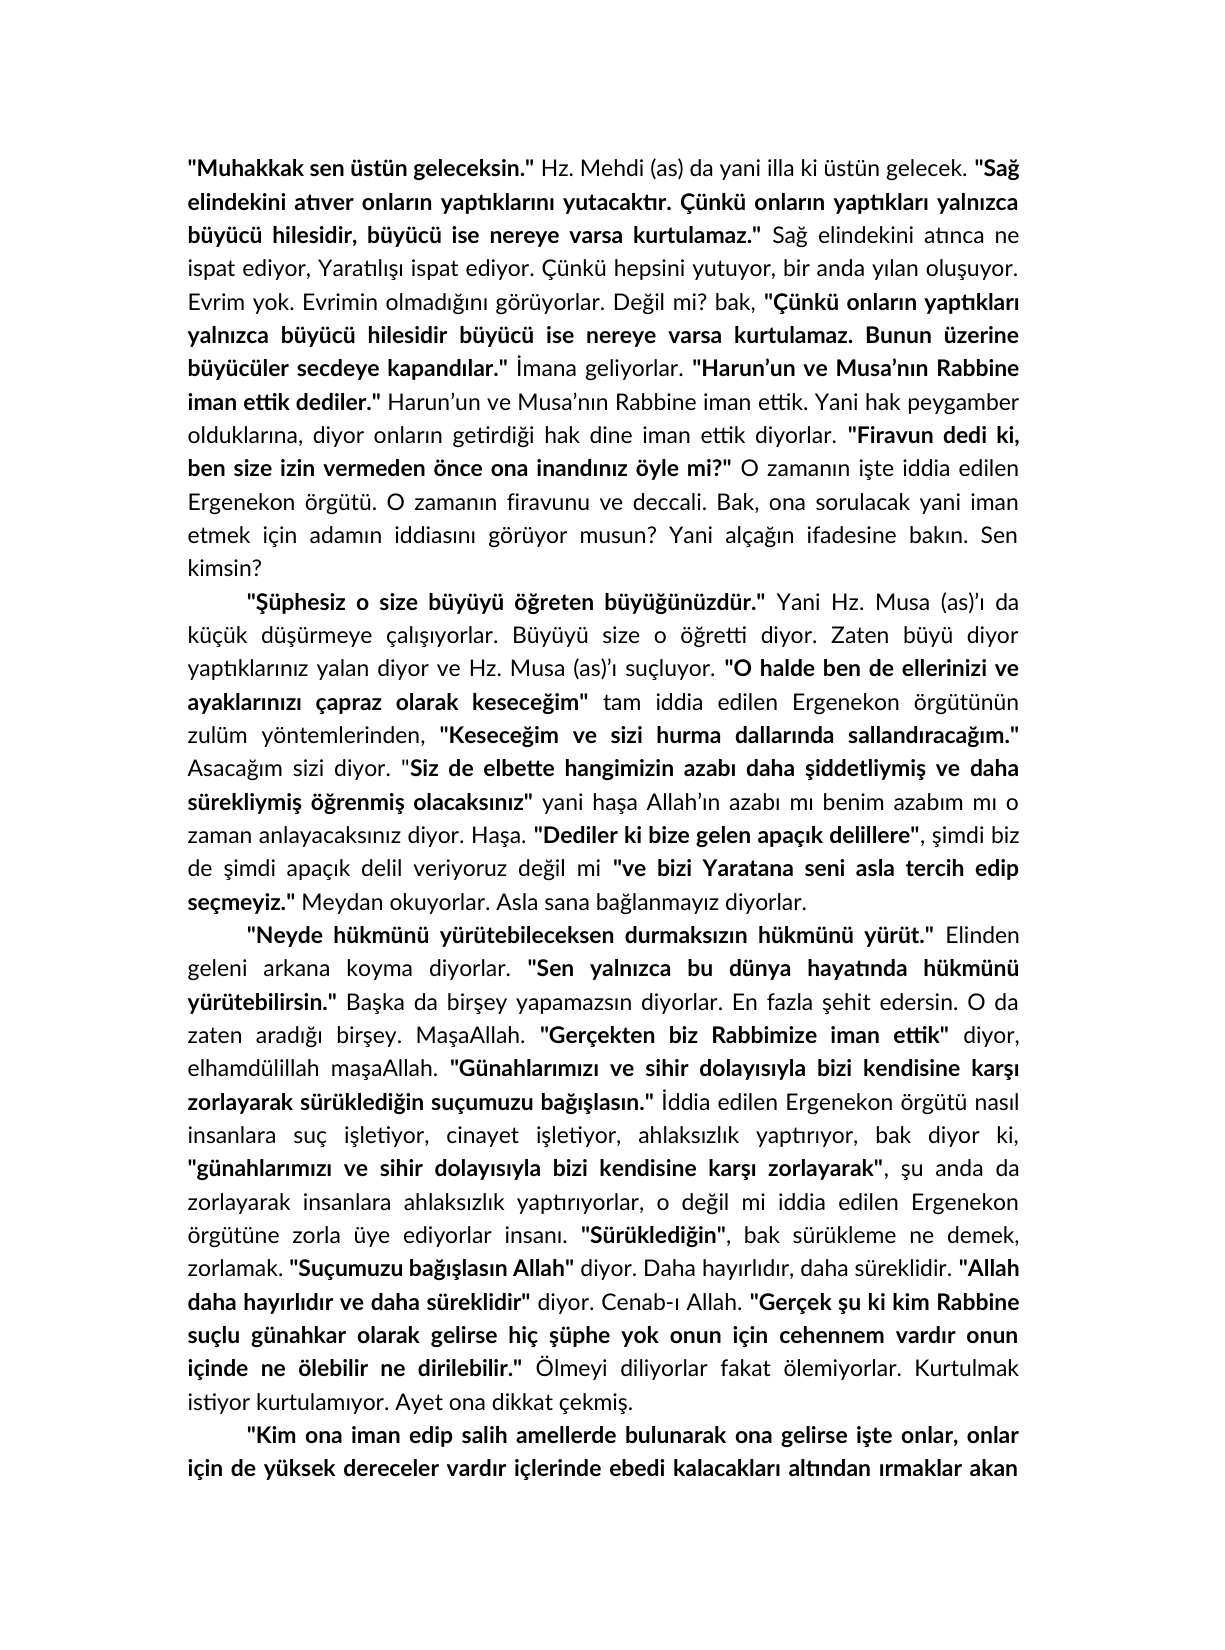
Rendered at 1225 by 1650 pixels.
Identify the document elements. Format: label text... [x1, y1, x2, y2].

text "Şüphesiz o size büyüyü öğreten büyüğünüzdür." Yani Hz. Musa (as)’ı da küçük düşürmeye çalışıyorlar. Büyüyü size o öğretti diyor. Zaten büyü diyor yaptıklarınız yalan diyor ve Hz. Musa (as)’ı suçluyor. "O halde ben de ellerinizi ve ayaklarınızı çapraz olarak keseceğim" tam iddia edilen Ergenekon örgütünün zulüm yöntemlerinden, "Keseceğim ve sizi hurma dallarında sallandıracağım." Asacağım sizi diyor. "Siz de elbette hangimizin azabı daha şiddetliymiş ve daha sürekliymiş öğrenmiş olacaksınız" yani haşa Allah’ın azabı mı benim azabım mı o zaman anlayacaksınız diyor. Haşa. "Dediler ki bize gelen apaçık delillere", şimdi biz de şimdi apaçık delil veriyoruz değil mi "ve bizi Yaratana seni asla tercih edip seçmeyiz." Meydan okuyorlar. Asla sana bağlanmayız diyorlar. [187, 583, 1020, 917]
text "Kim ona iman edip salih amellerde bulunarak ona gelirse işte onlar, onlar için de yüksek dereceler vardır içlerinde ebedi kalacakları altından ırmaklar akan [187, 1417, 1020, 1483]
text "Muhakkak sen üstün geleceksin." Hz. Mehdi (as) da yani illa ki üstün gelecek. "Sağ elindekini atıver onların yaptıklarını yutacaktır. Çünkü onların yaptıkları yalnızca büyücü hilesidir, büyücü ise nereye varsa kurtulamaz." Sağ elindekini atınca ne ispat ediyor, Yaratılışı ispat ediyor. Çünkü hepsini yutuyor, bir anda yılan oluşuyor. Evrim yok. Evrimin olmadığını görüyorlar. Değil mi? bak, "Çünkü onların yaptıkları yalnızca büyücü hilesidir büyücü ise nereye varsa kurtulamaz. Bunun üzerine büyücüler secdeye kapandılar." İmana geliyorlar. "Harun’un ve Musa’nın Rabbine iman ettik dediler." Harun’un ve Musa’nın Rabbine iman ettik. Yani hak peygamber olduklarına, diyor onların getirdiği hak dine iman ettik diyorlar. "Firavun dedi ki, ben size izin vermeden önce ona inandınız öyle mi?" O zamanın işte iddia edilen Ergenekon örgütü. O zamanın firavunu ve deccali. Bak, ona sorulacak yani iman etmek için adamın iddiasını görüyor musun? Yani alçağın ifadesine bakın. Sen kimsin? [187, 150, 1020, 583]
text "Neyde hükmünü yürütebileceksen durmaksızın hükmünü yürüt." Elinden geleni arkana koyma diyorlar. "Sen yalnızca bu dünya hayatında hükmünü yürütebilirsin." Başka da birşey yapamazsın diyorlar. En fazla şehit edersin. O da zaten aradığı birşey. MaşaAllah. "Gerçekten biz Rabbimize iman ettik" diyor, elhamdülillah maşaAllah. "Günahlarımızı ve sihir dolayısıyla bizi kendisine karşı zorlayarak sürüklediğin suçumuzu bağışlasın." İddia edilen Ergenekon örgütü nasıl insanlara suç işletiyor, cinayet işletiyor, ahlaksızlık yaptırıyor, bak diyor ki, "günahlarımızı ve sihir dolayısıyla bizi kendisine karşı zorlayarak", şu anda da zorlayarak insanlara ahlaksızlık yaptırıyorlar, o değil mi iddia edilen Ergenekon örgütüne zorla üye ediyorlar insanı. "Sürüklediğin", bak sürükleme ne demek, zorlamak. "Suçumuzu bağışlasın Allah" diyor. Daha hayırlıdır, daha süreklidir. "Allah daha hayırlıdır ve daha süreklidir" diyor. Cenab-ı Allah. "Gerçek şu ki kim Rabbine suçlu günahkar olarak gelirse hiç şüphe yok onun için cehennem vardır onun içinde ne ölebilir ne dirilebilir." Ölmeyi diliyorlar fakat ölemiyorlar. Kurtulmak istiyor kurtulamıyor. Ayet ona dikkat çekmiş. [187, 917, 1020, 1417]
